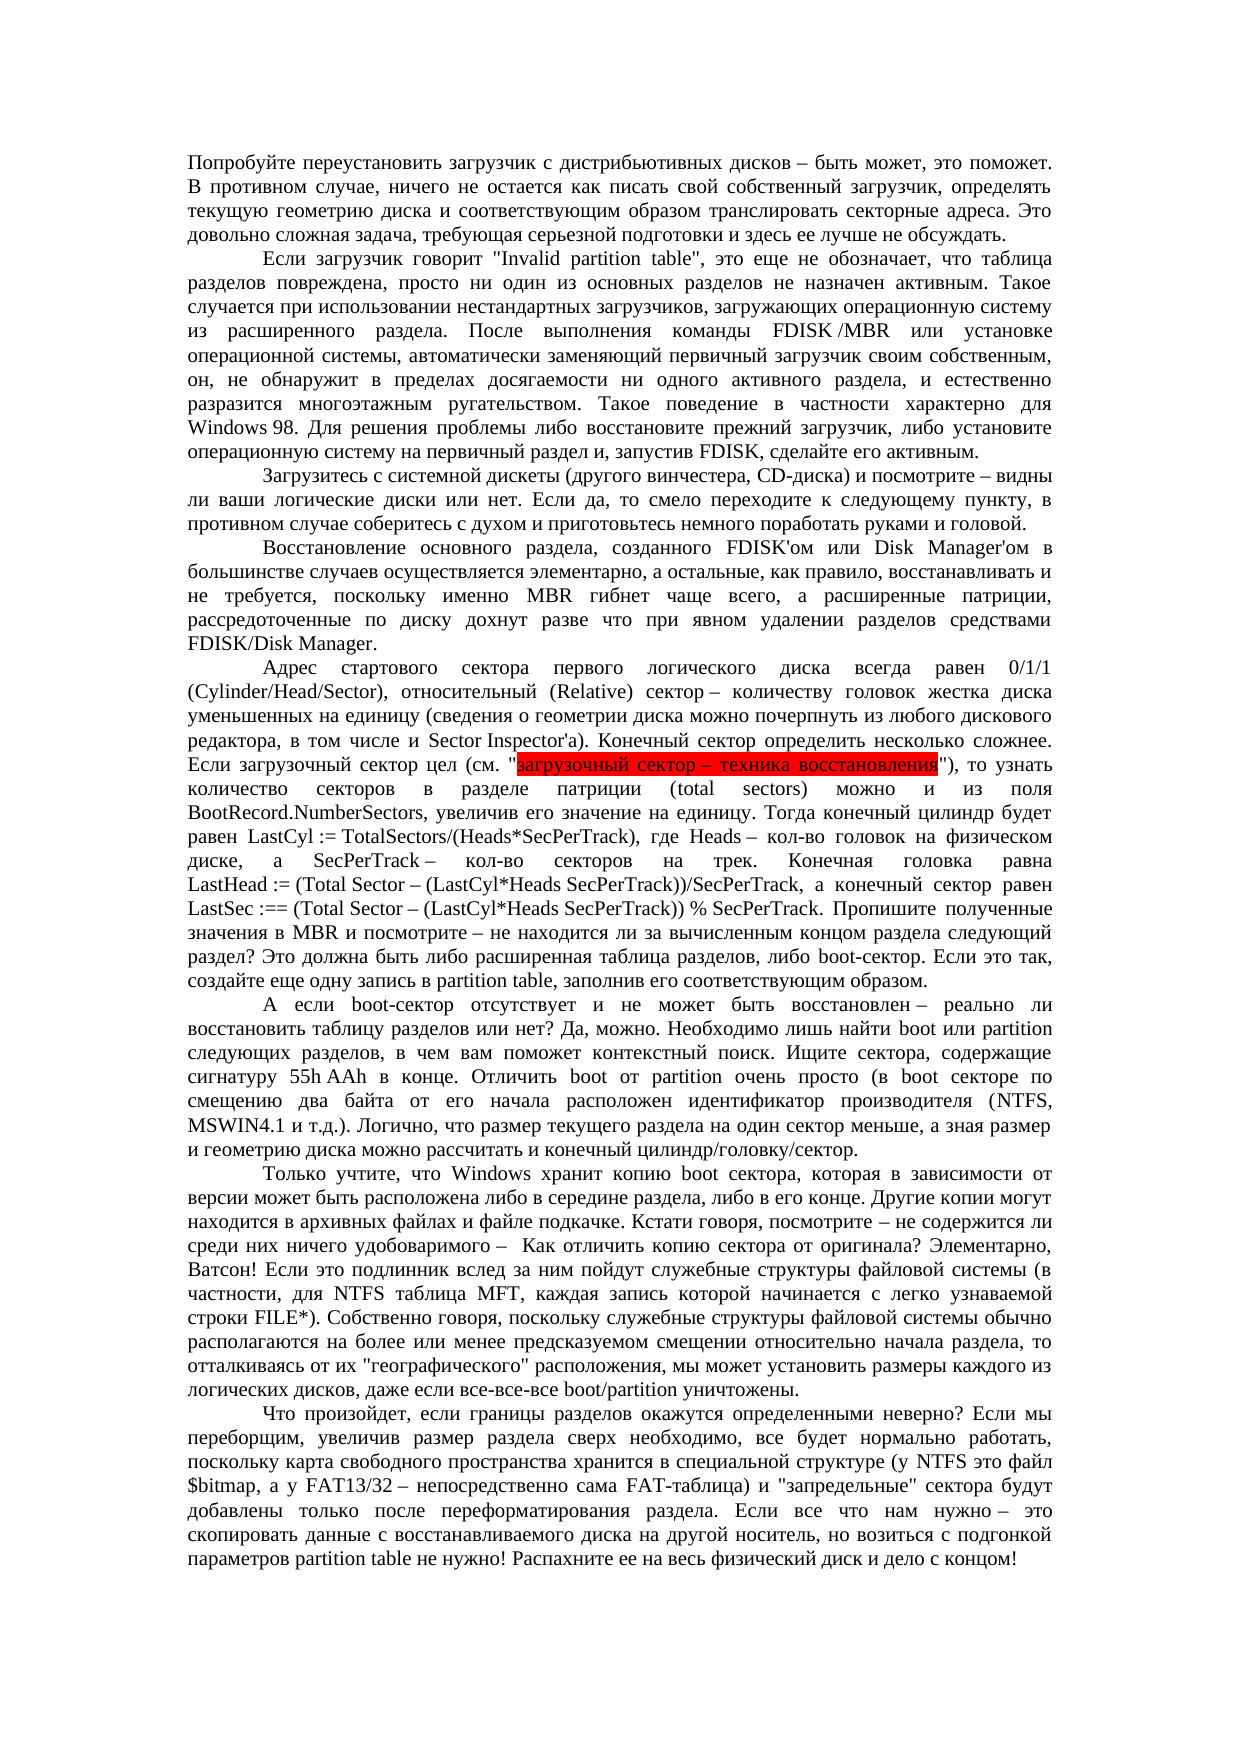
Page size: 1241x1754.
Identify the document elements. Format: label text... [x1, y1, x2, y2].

text Попробуйте переустановить загрузчик с дистрибьютивных дисков – быть может, это поможет. В противном случае, ничего не остается как писать свой собственный загрузчик, определять текущую геометрию диска и соответствующим образом транслировать секторные адреса. Это довольно сложная задача, требующая серьезной подготовки и здесь ее лучше не обсуждать. [187, 150, 1053, 246]
text Загрузитесь с системной дискеты (другого винчестера, CD-диска) и посмотрите – видны ли ваши логические диски или нет. Если да, то смело переходите к следующему пункту, в противном случае соберитесь с духом и приготовьтесь немного поработать руками и головой. [187, 463, 1053, 535]
text Только учтите, что Windows хранит копию boot сектора, которая в зависимости от версии может быть расположена либо в середине раздела, либо в его конце. Другие копии могут находится в архивных файлах и файле подкачке. Кстати говоря, посмотрите – не содержится ли среди них ничего удобоваримого – Как отличить копию сектора от оригинала? Элементарно, Ватсон! Если это подлинник вслед за ним пойдут служебные структуры файловой системы (в частности, для NTFS таблица MFT, каждая запись которой начинается с легко узнаваемой строки FILE*). Собственно говоря, поскольку служебные структуры файловой системы обычно располагаются на более или менее предсказуемом смещении относительно начала раздела, то отталкиваясь от их "географического" расположения, мы может установить размеры каждого из логических дисков, даже если все-все-все boot/partition уничтожены. [187, 1161, 1053, 1401]
text Восстановление основного раздела, созданного FDISK'ом или Disk Manager'ом в большинстве случаев осуществляется элементарно, а остальные, как правило, восстанавливать и не требуется, поскольку именно MBR гибнет чаще всего, а расширенные патриции, рассредоточенные по диску дохнут разве что при явном удалении разделов средствами FDISK/Disk Manager. [187, 535, 1053, 655]
text Адрес стартового сектора первого логического диска всегда равен 0/1/1 (Cylinder/Head/Sector), относительный (Relative) сектор – количеству головок жестка диска уменьшенных на единицу (сведения о геометрии диска можно почерпнуть из любого дискового редактора, в том числе и Sector Inspector'a). Конечный сектор определить несколько сложнее. Если загрузочный сектор цел (см. "загрузочный сектор – техника восстановления"), то узнать количество секторов в разделе патриции (total sectors) можно и из поля BootRecord.NumberSectors, увеличив его значение на единицу. Тогда конечный цилиндр будет равен LastCyl := TotalSectors/(Heads*SecPerTrack), где Heads – кол-во головок на физическом диске, а SecPerTrack – кол-во секторов на трек. Конечная головка равна LastHead := (Total Sector – (LastCyl*Heads SecPerTrack))/SecPerTrack, а конечный сектор равен LastSec :== (Total Sector – (LastCyl*Heads SecPerTrack)) % SecPerTrack. Пропишите полученные значения в MBR и посмотрите – не находится ли за вычисленным концом раздела следующий раздел? Это должна быть либо расширенная таблица разделов, либо boot-сектор. Если это так, создайте еще одну запись в partition table, заполнив его соответствующим образом. [187, 655, 1053, 992]
text Что произойдет, если границы разделов окажутся определенными неверно? Если мы переборщим, увеличив размер раздела сверх необходимо, все будет нормально работать, поскольку карта свободного пространства хранится в специальной структуре (у NTFS это файл $bitmap, а у FAT13/32 – непосредственно сама FAT-таблица) и "запредельные" сектора будут добавлены только после переформатирования раздела. Если все что нам нужно – это скопировать данные с восстанавливаемого диска на другой носитель, но возиться с подгонкой параметров partition table не нужно! Распахните ее на весь физический диск и дело с концом! [187, 1401, 1053, 1570]
text А если boot-сектор отсутствует и не может быть восстановлен – реально ли восстановить таблицу разделов или нет? Да, можно. Необходимо лишь найти boot или partition следующих разделов, в чем вам поможет контекстный поиск. Ищите сектора, содержащие сигнатуру 55h AAh в конце. Отличить boot от partition очень просто (в boot секторе по смещению два байта от его начала расположен идентификатор производителя (NTFS, MSWIN4.1 и т.д.). Логично, что размер текущего раздела на один сектор меньше, а зная размер и геометрию диска можно рассчитать и конечный цилиндр/головку/сектор. [187, 992, 1053, 1161]
text Если загрузчик говорит "Invalid partition table", это еще не обозначает, что таблица разделов повреждена, просто ни один из основных разделов не назначен активным. Такое случается при использовании нестандартных загрузчиков, загружающих операционную систему из расширенного раздела. После выполнения команды FDISK /MBR или установке операционной системы, автоматически заменяющий первичный загрузчик своим собственным, он, не обнаружит в пределах досягаемости ни одного активного раздела, и естественно разразится многоэтажным ругательством. Такое поведение в частности характерно для Windows 98. Для решения проблемы либо восстановите прежний загрузчик, либо установите операционную систему на первичный раздел и, запустив FDISK, сделайте его активным. [187, 246, 1053, 463]
